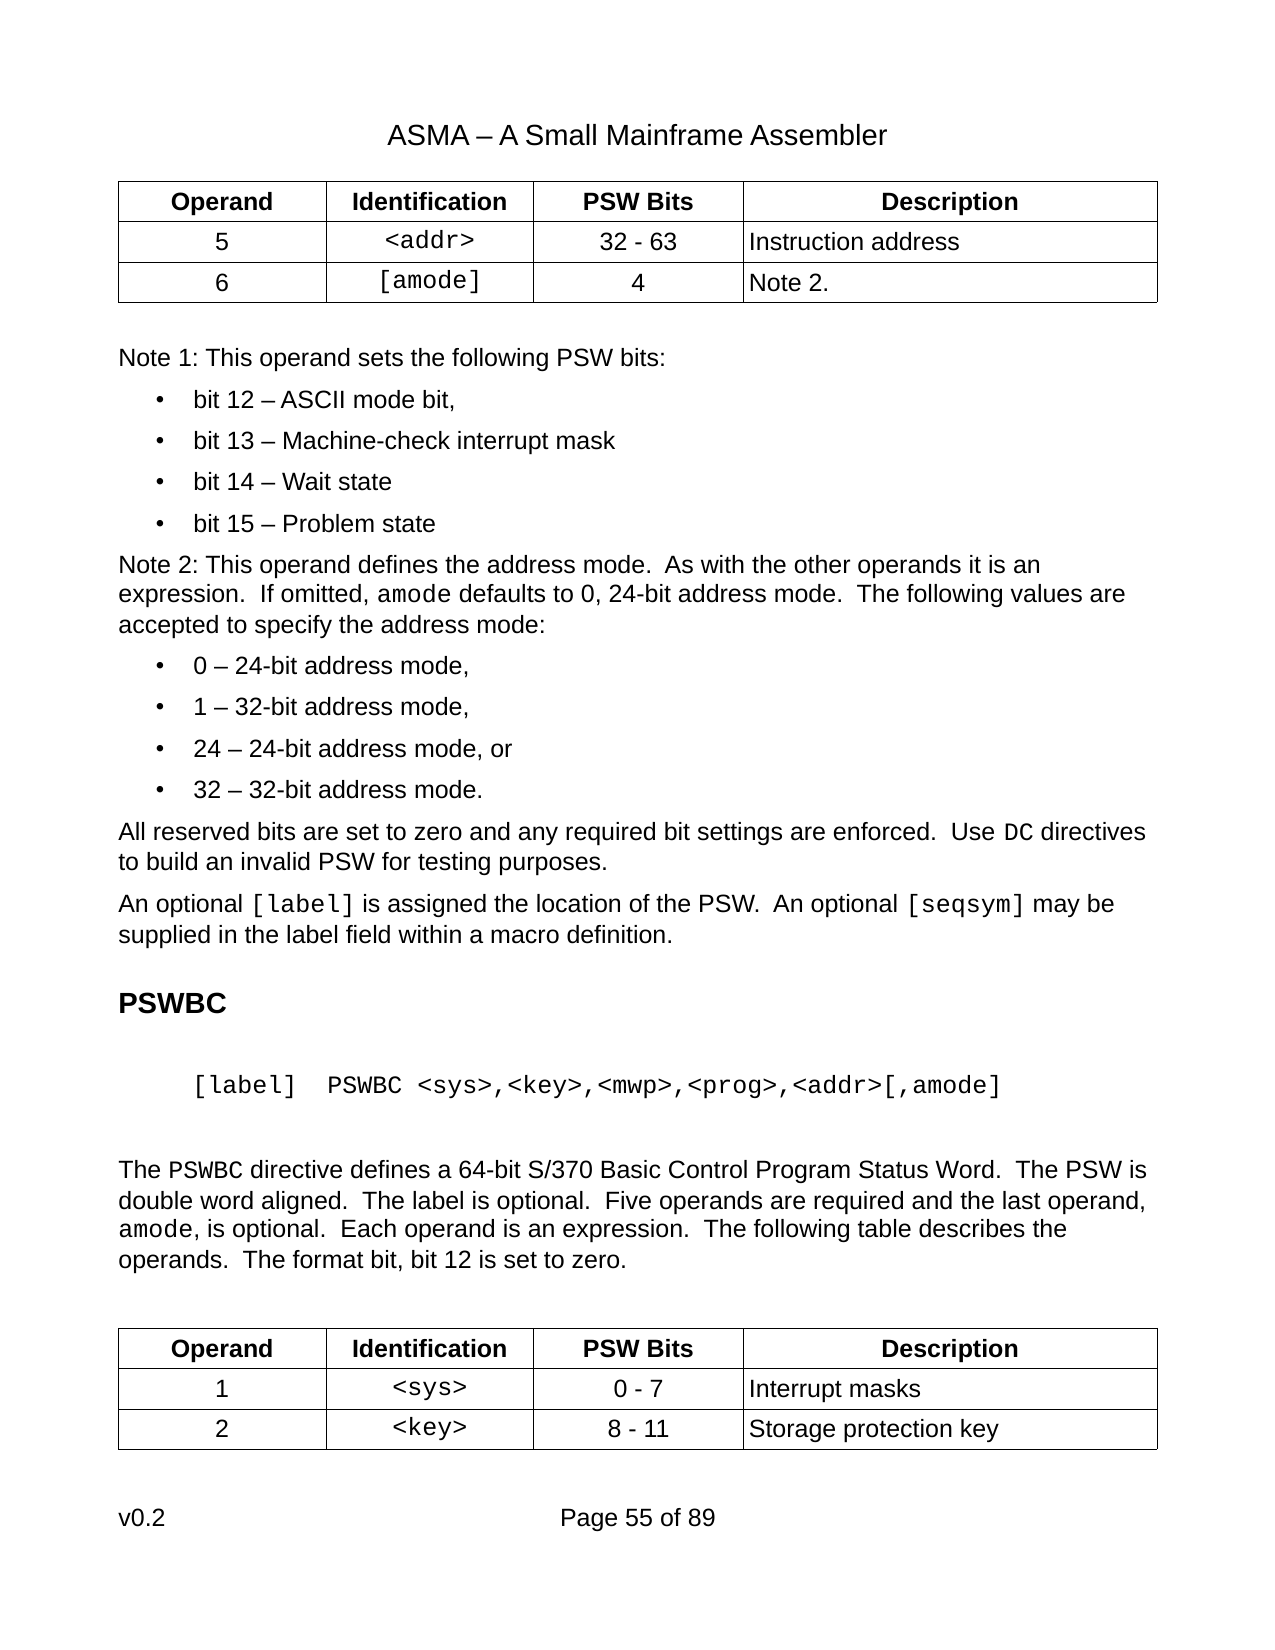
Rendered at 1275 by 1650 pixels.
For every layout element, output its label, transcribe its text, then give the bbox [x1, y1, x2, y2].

table_cell [amode] [327, 263, 533, 302]
text An optional [label] is assigned the location of the PSW. An optional [seqsym] may be supplied in the label field within a macro definition. [118, 889, 1157, 948]
table_cell <key> [327, 1410, 533, 1449]
table_header PSW Bits [534, 182, 743, 221]
table_cell Interrupt masks [744, 1369, 1157, 1408]
table_header Description [744, 182, 1157, 221]
table_cell 6 [119, 263, 326, 302]
list bit 13 – Machine-check interrupt mask [156, 426, 1157, 455]
list bit 14 – Wait state [156, 467, 1157, 496]
table_cell 2 [119, 1410, 326, 1449]
table_cell 32 - 63 [534, 222, 743, 262]
text Note 1: This operand sets the following PSW bits: [118, 343, 1157, 372]
table_cell Storage protection key [744, 1410, 1157, 1449]
table_cell 0 - 7 [534, 1369, 743, 1408]
table_cell 1 [119, 1369, 326, 1408]
table_cell <sys> [327, 1369, 533, 1408]
text The PSWBC directive defines a 64-bit S/370 Basic Control Program Status Word. The PSW is double word aligned. The label is optional. Five operands are required and the last operand, amode, is optional. Each operand is an expression. The following table describes the operands. The format bit, bit 12 is set to zero. [118, 1155, 1157, 1274]
list 1 – 32-bit address mode, [156, 692, 1157, 721]
subtitle PSWBC [118, 986, 1157, 1019]
text All reserved bits are set to zero and any required bit settings are enforced. Use DC directives to build an invalid PSW for testing purposes. [118, 816, 1157, 876]
text Note 2: This operand defines the address mode. As with the other operands it is an expression. If omitted, amode defaults to 0, 24-bit address mode. The following values are accepted to specify the address mode: [118, 550, 1157, 638]
table_cell Instruction address [744, 222, 1157, 262]
table_cell 4 [534, 263, 743, 302]
table_header Identification [327, 1329, 533, 1368]
table_cell 8 - 11 [534, 1410, 743, 1449]
table_cell <addr> [327, 222, 533, 262]
list 24 – 24-bit address mode, or [156, 734, 1157, 763]
table_header Operand [119, 182, 326, 221]
table_cell Note 2. [744, 263, 1157, 302]
list 32 – 32-bit address mode. [156, 775, 1157, 804]
list bit 12 – ASCII mode bit, [156, 385, 1157, 413]
table_header Operand [119, 1329, 326, 1368]
table_header PSW Bits [534, 1329, 743, 1368]
table_header Description [744, 1329, 1157, 1368]
text [label] PSWBC <sys>,<key>,<mwp>,<prog>,<addr>[,amode] [192, 1073, 1157, 1101]
table_cell 5 [119, 222, 326, 262]
list bit 15 – Problem state [156, 509, 1157, 538]
list 0 – 24-bit address mode, [156, 651, 1157, 680]
table_header Identification [327, 182, 533, 221]
